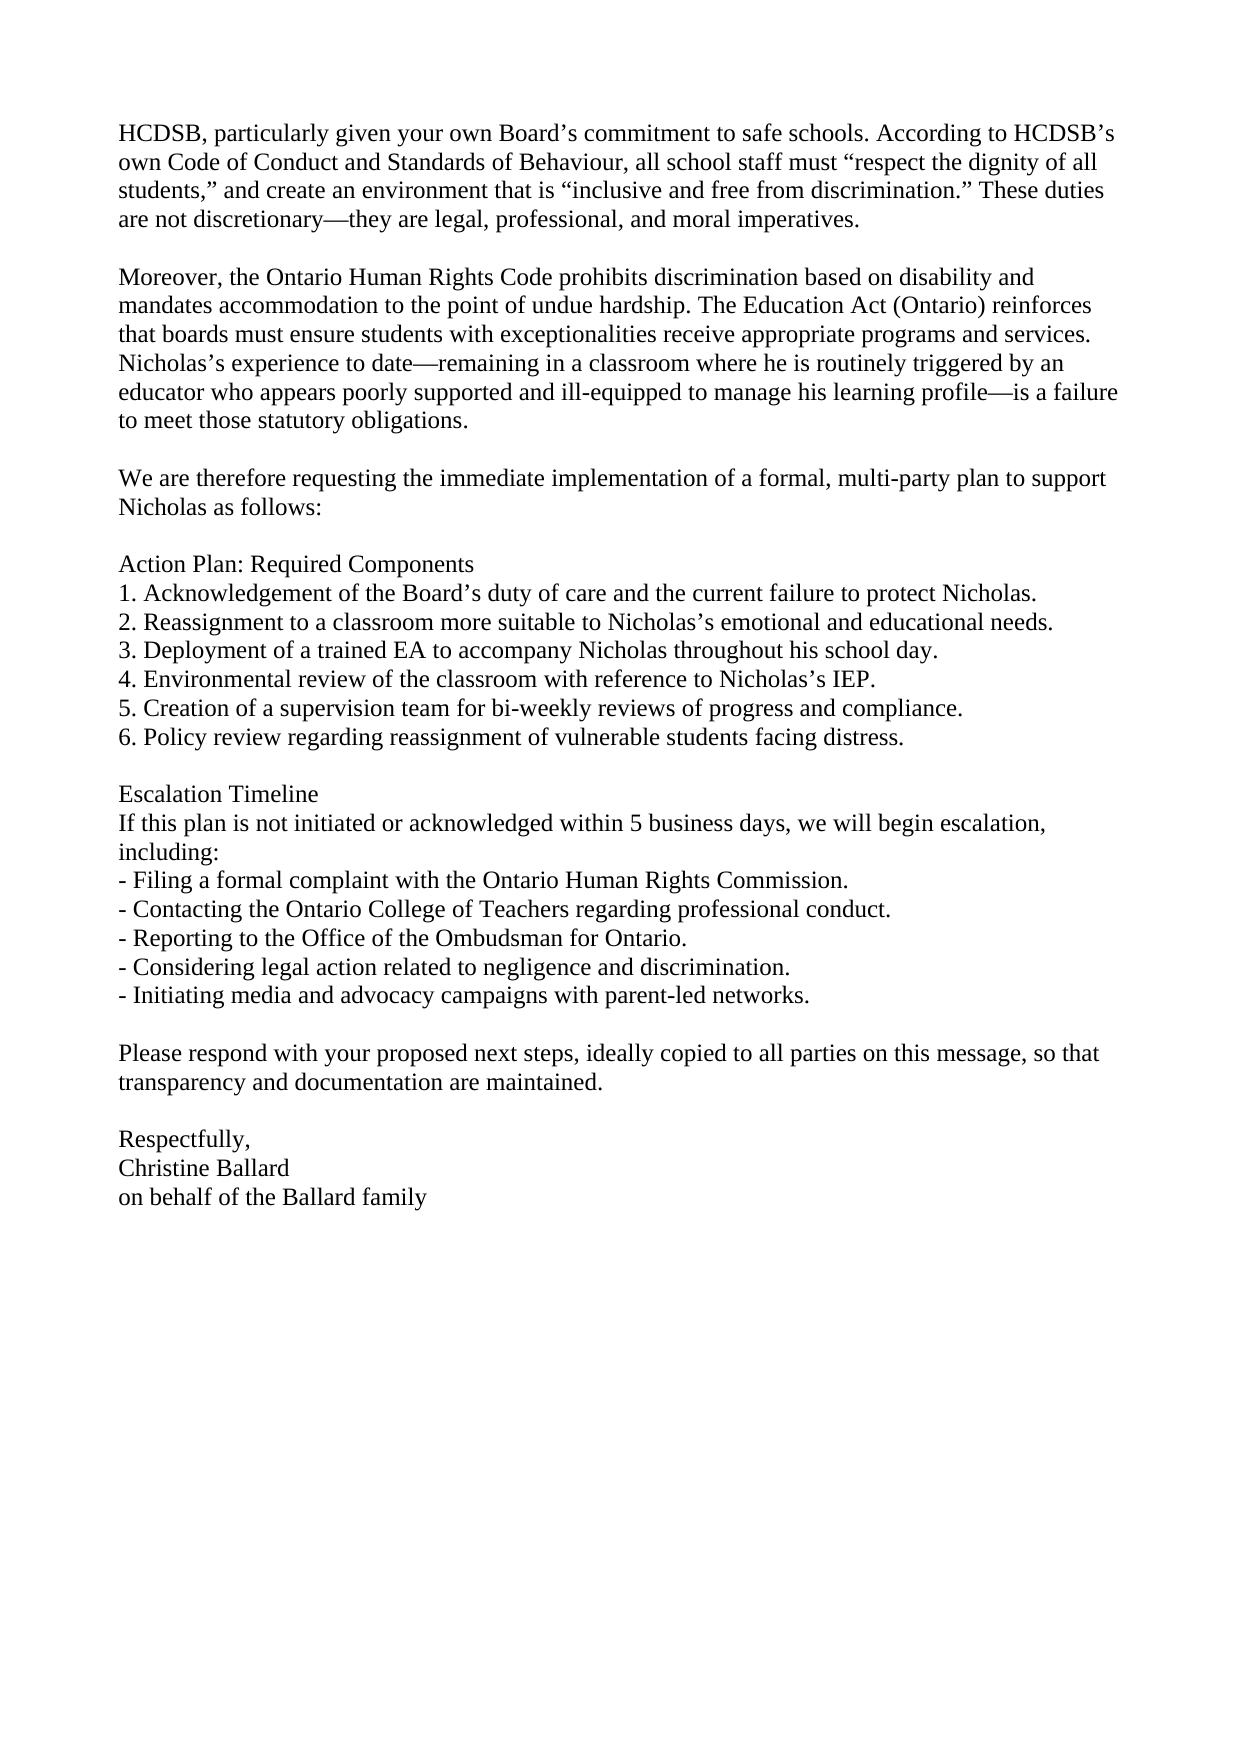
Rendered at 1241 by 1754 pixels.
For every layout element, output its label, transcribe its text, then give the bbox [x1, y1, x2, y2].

text We are therefore requesting the immediate implementation of a formal, multi-party plan to support Nicholas as follows: [118, 348, 1122, 406]
text Respectfully, [118, 1009, 1122, 1038]
text 2. Reassignment to a classroom more suitable to Nicholas’s emotional and educational needs. [118, 492, 1122, 521]
text 1. Acknowledgement of the Board’s duty of care and the current failure to protect Nicholas. [118, 463, 1122, 492]
text - Initiating media and advocacy campaigns with parent-led networks. [118, 866, 1122, 894]
text Action Plan: Required Components [118, 434, 1122, 463]
text - Reporting to the Office of the Ombudsman for Ontario. [118, 808, 1122, 837]
text 4. Environmental review of the classroom with reference to Nicholas’s IEP. [118, 549, 1122, 578]
text - Filing a formal complaint with the Ontario Human Rights Commission. [118, 751, 1122, 779]
text 5. Creation of a supervision team for bi-weekly reviews of progress and compliance. [118, 578, 1122, 607]
text 3. Deployment of a trained EA to accompany Nicholas throughout his school day. [118, 521, 1122, 549]
text If this plan is not initiated or acknowledged within 5 business days, we will begin escalation, including: [118, 693, 1122, 751]
text Escalation Timeline [118, 664, 1122, 693]
text on behalf of the Ballard family [118, 1067, 1122, 1096]
text Moreover, the Ontario Human Rights Code prohibits discrimination based on disability and mandates accommodation to the point of undue hardship. The Education Act (Ontario) reinforces that boards must ensure students with exceptionalities receive appropriate programs and services. Nicholas’s experience to date—remaining in a classroom where he is routinely triggered by an educator who appears poorly supported and ill-equipped to manage his learning profile—is a failure to meet those statutory obligations. [118, 147, 1122, 319]
text Please respond with your proposed next steps, ideally copied to all parties on this message, so that transparency and documentation are maintained. [118, 923, 1122, 981]
text - Considering legal action related to negligence and discrimination. [118, 837, 1122, 866]
text - Contacting the Ontario College of Teachers regarding professional conduct. [118, 779, 1122, 808]
text 6. Policy review regarding reassignment of vulnerable students facing distress. [118, 607, 1122, 636]
text Christine Ballard [118, 1038, 1122, 1067]
